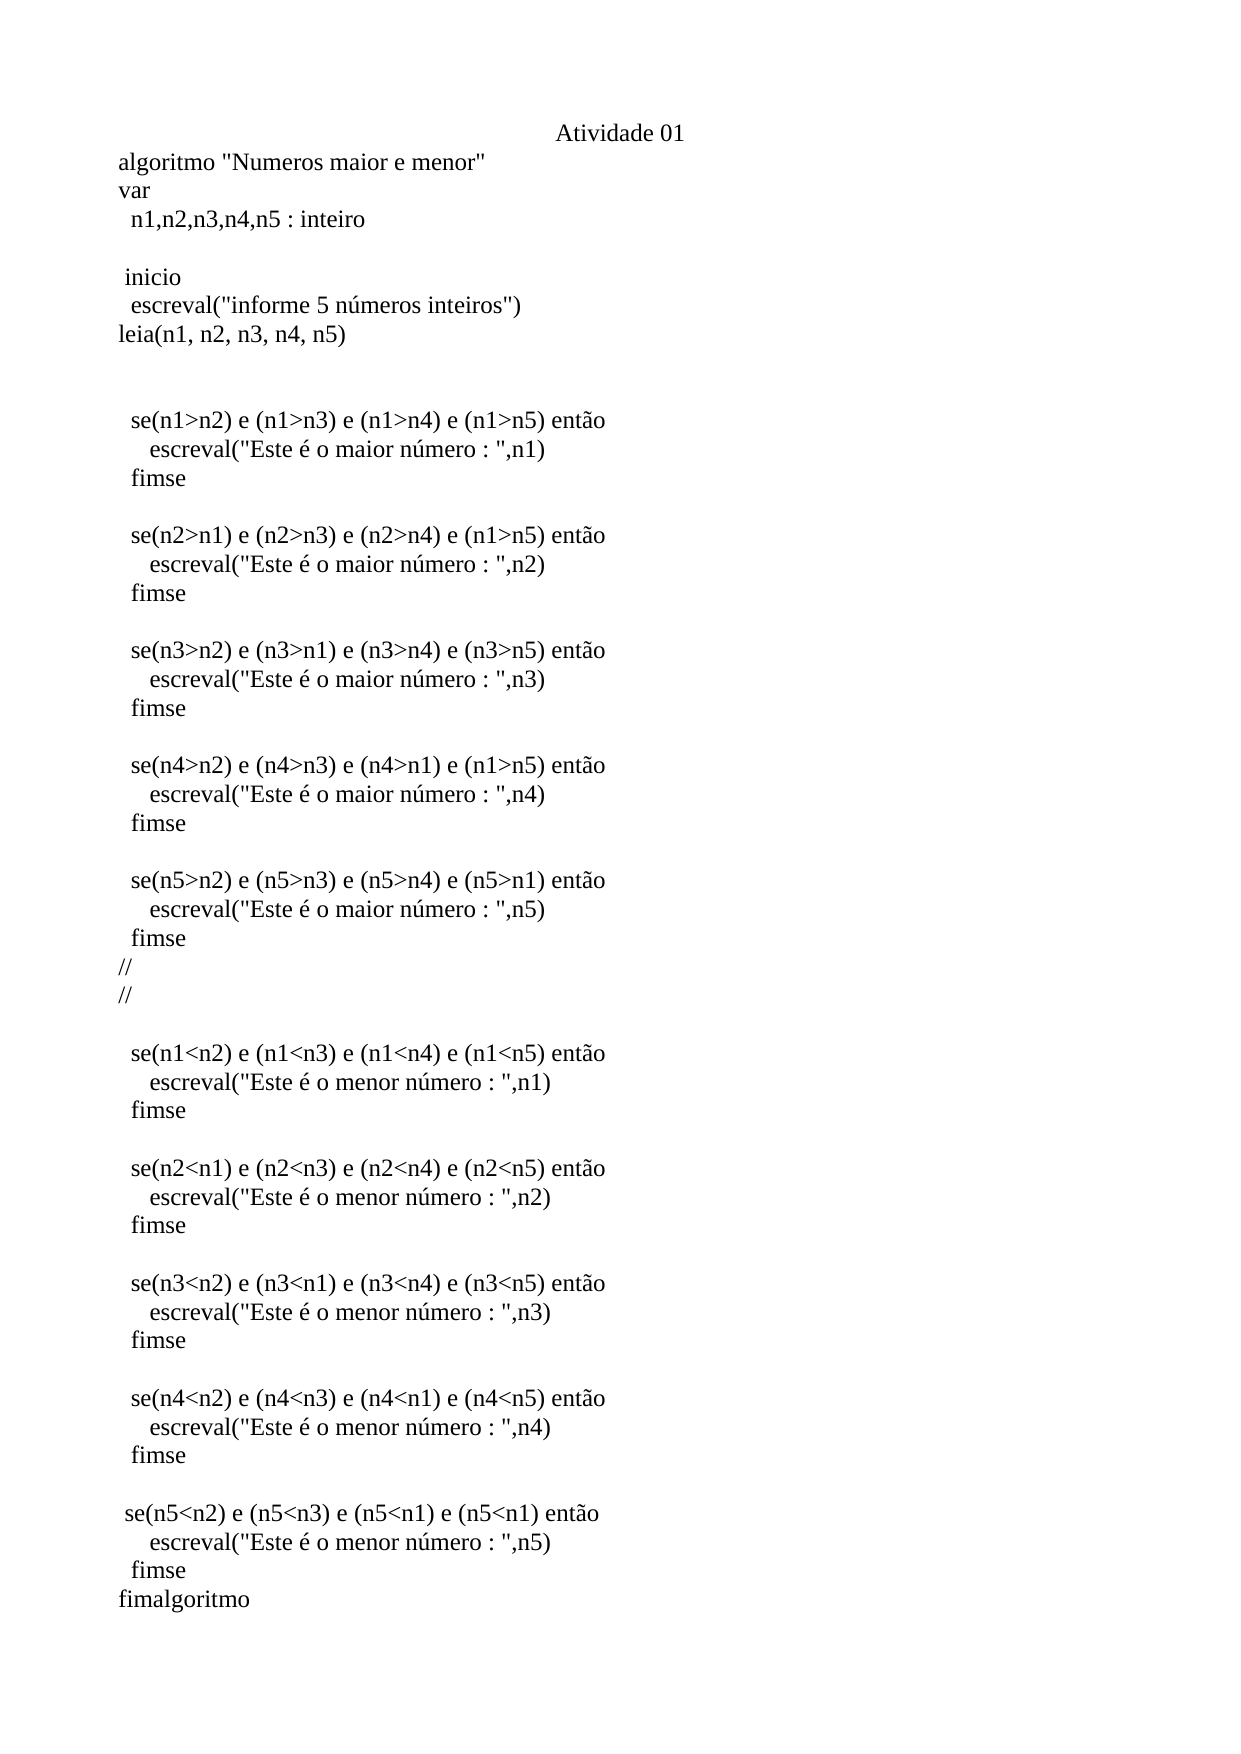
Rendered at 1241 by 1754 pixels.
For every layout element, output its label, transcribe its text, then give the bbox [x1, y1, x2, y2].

text fimse [118, 1211, 1122, 1239]
text fimse [118, 1096, 1122, 1124]
text escreval("Este é o menor número : ",n3) [118, 1297, 1122, 1326]
text fimse [118, 463, 1122, 492]
text escreval("Este é o maior número : ",n2) [118, 549, 1122, 578]
text escreval("Este é o maior número : ",n3) [118, 664, 1122, 693]
text se(n2<n1) e (n2<n3) e (n2<n4) e (n2<n5) então [118, 1153, 1122, 1182]
text escreval("Este é o maior número : ",n4) [118, 779, 1122, 808]
text se(n1<n2) e (n1<n3) e (n1<n4) e (n1<n5) então [118, 1038, 1122, 1067]
text leia(n1, n2, n3, n4, n5) [118, 319, 1122, 348]
text escreval("Este é o menor número : ",n5) [118, 1527, 1122, 1556]
text fimse [118, 1556, 1122, 1584]
text fimse [118, 578, 1122, 607]
text algoritmo "Numeros maior e menor" [118, 147, 1122, 176]
text escreval("Este é o maior número : ",n1) [118, 434, 1122, 463]
text se(n1>n2) e (n1>n3) e (n1>n4) e (n1>n5) então [118, 406, 1122, 434]
text fimalgoritmo [118, 1584, 1122, 1613]
text fimse [118, 693, 1122, 722]
text escreval("Este é o menor número : ",n4) [118, 1412, 1122, 1441]
text escreval("Este é o menor número : ",n1) [118, 1067, 1122, 1096]
text var [118, 176, 1122, 204]
text se(n2>n1) e (n2>n3) e (n2>n4) e (n1>n5) então [118, 521, 1122, 549]
text se(n4<n2) e (n4<n3) e (n4<n1) e (n4<n5) então [118, 1383, 1122, 1412]
text fimse [118, 1326, 1122, 1354]
text // [118, 952, 1122, 981]
text Atividade 01 [118, 118, 1122, 147]
text // [118, 981, 1122, 1009]
text fimse [118, 808, 1122, 837]
text n1,n2,n3,n4,n5 : inteiro [118, 204, 1122, 233]
text se(n3<n2) e (n3<n1) e (n3<n4) e (n3<n5) então [118, 1268, 1122, 1297]
text fimse [118, 1441, 1122, 1469]
text fimse [118, 923, 1122, 952]
text se(n5<n2) e (n5<n3) e (n5<n1) e (n5<n1) então [118, 1498, 1122, 1527]
text se(n3>n2) e (n3>n1) e (n3>n4) e (n3>n5) então [118, 636, 1122, 664]
text se(n4>n2) e (n4>n3) e (n4>n1) e (n1>n5) então [118, 751, 1122, 779]
text se(n5>n2) e (n5>n3) e (n5>n4) e (n5>n1) então [118, 866, 1122, 894]
text escreval("Este é o maior número : ",n5) [118, 894, 1122, 923]
text inicio [118, 262, 1122, 291]
text escreval("informe 5 números inteiros") [118, 291, 1122, 319]
text escreval("Este é o menor número : ",n2) [118, 1182, 1122, 1211]
